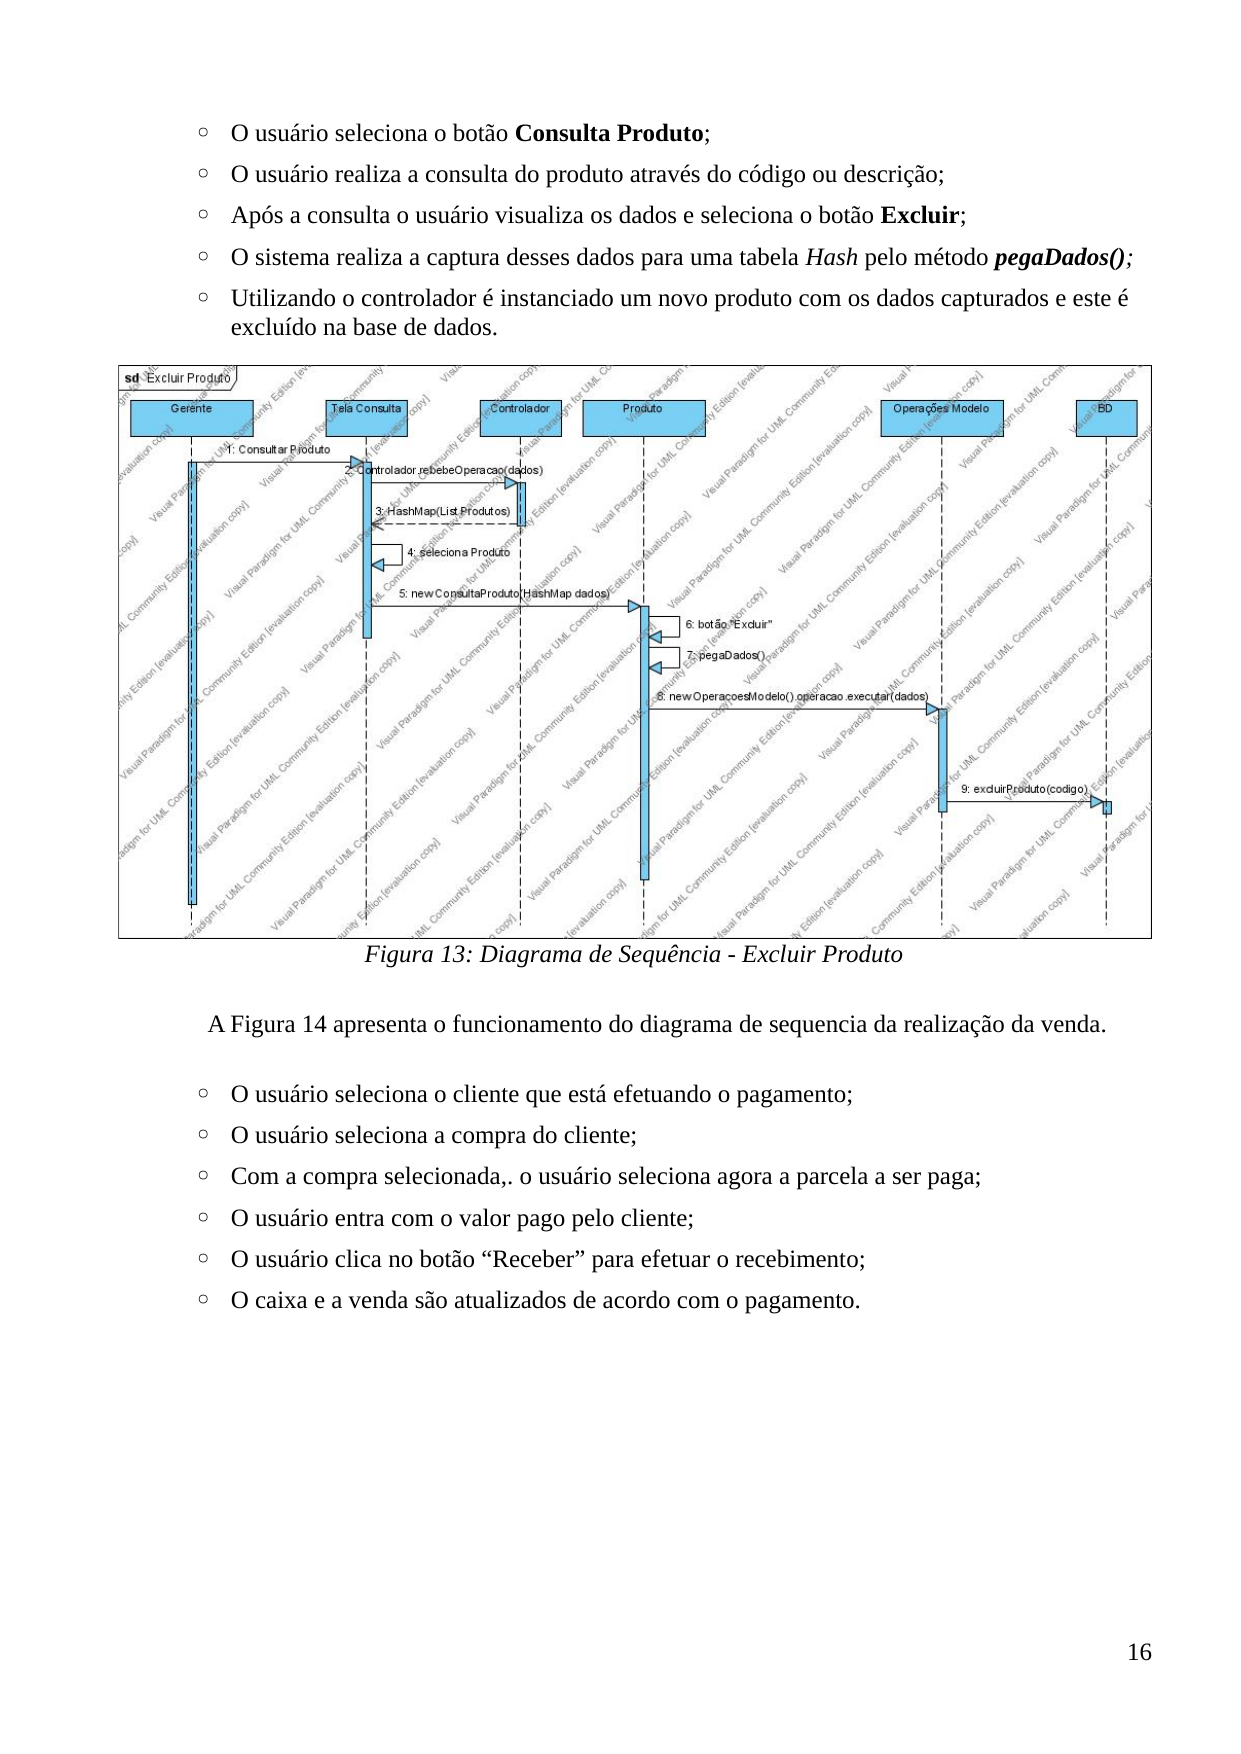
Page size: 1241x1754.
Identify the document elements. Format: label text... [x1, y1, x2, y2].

list O usuário realiza a consulta do produto através do código ou descrição; [193, 159, 1152, 188]
list O usuário seleciona a compra do cliente; [193, 1120, 1152, 1149]
list O usuário seleciona o cliente que está efetuando o pagamento; [193, 1079, 1152, 1108]
list O usuário entra com o valor pago pelo cliente; [193, 1203, 1152, 1231]
list Utilizando o controlador é instanciado um novo produto com os dados capturados e este é excluído na base de dados. [193, 283, 1152, 341]
list O sistema realiza a captura desses dados para uma tabela Hash pelo método pegaDados(); [193, 242, 1152, 271]
list O usuário seleciona o botão Consulta Produto; [193, 118, 1152, 147]
text Figura 13: Diagrama de Sequência - Excluir Produto [118, 939, 1152, 968]
list Com a compra selecionada,. o usuário seleciona agora a parcela a ser paga; [193, 1161, 1152, 1190]
text A Figura 14 apresenta o funcionamento do diagrama de sequencia da realização da venda. [118, 1009, 1152, 1038]
list O usuário clica no botão “Receber” para efetuar o recebimento; [193, 1244, 1152, 1273]
list O caixa e a venda são atualizados de acordo com o pagamento. [193, 1285, 1152, 1314]
list Após a consulta o usuário visualiza os dados e seleciona o botão Excluir; [193, 201, 1152, 229]
picture [118, 365, 1152, 939]
